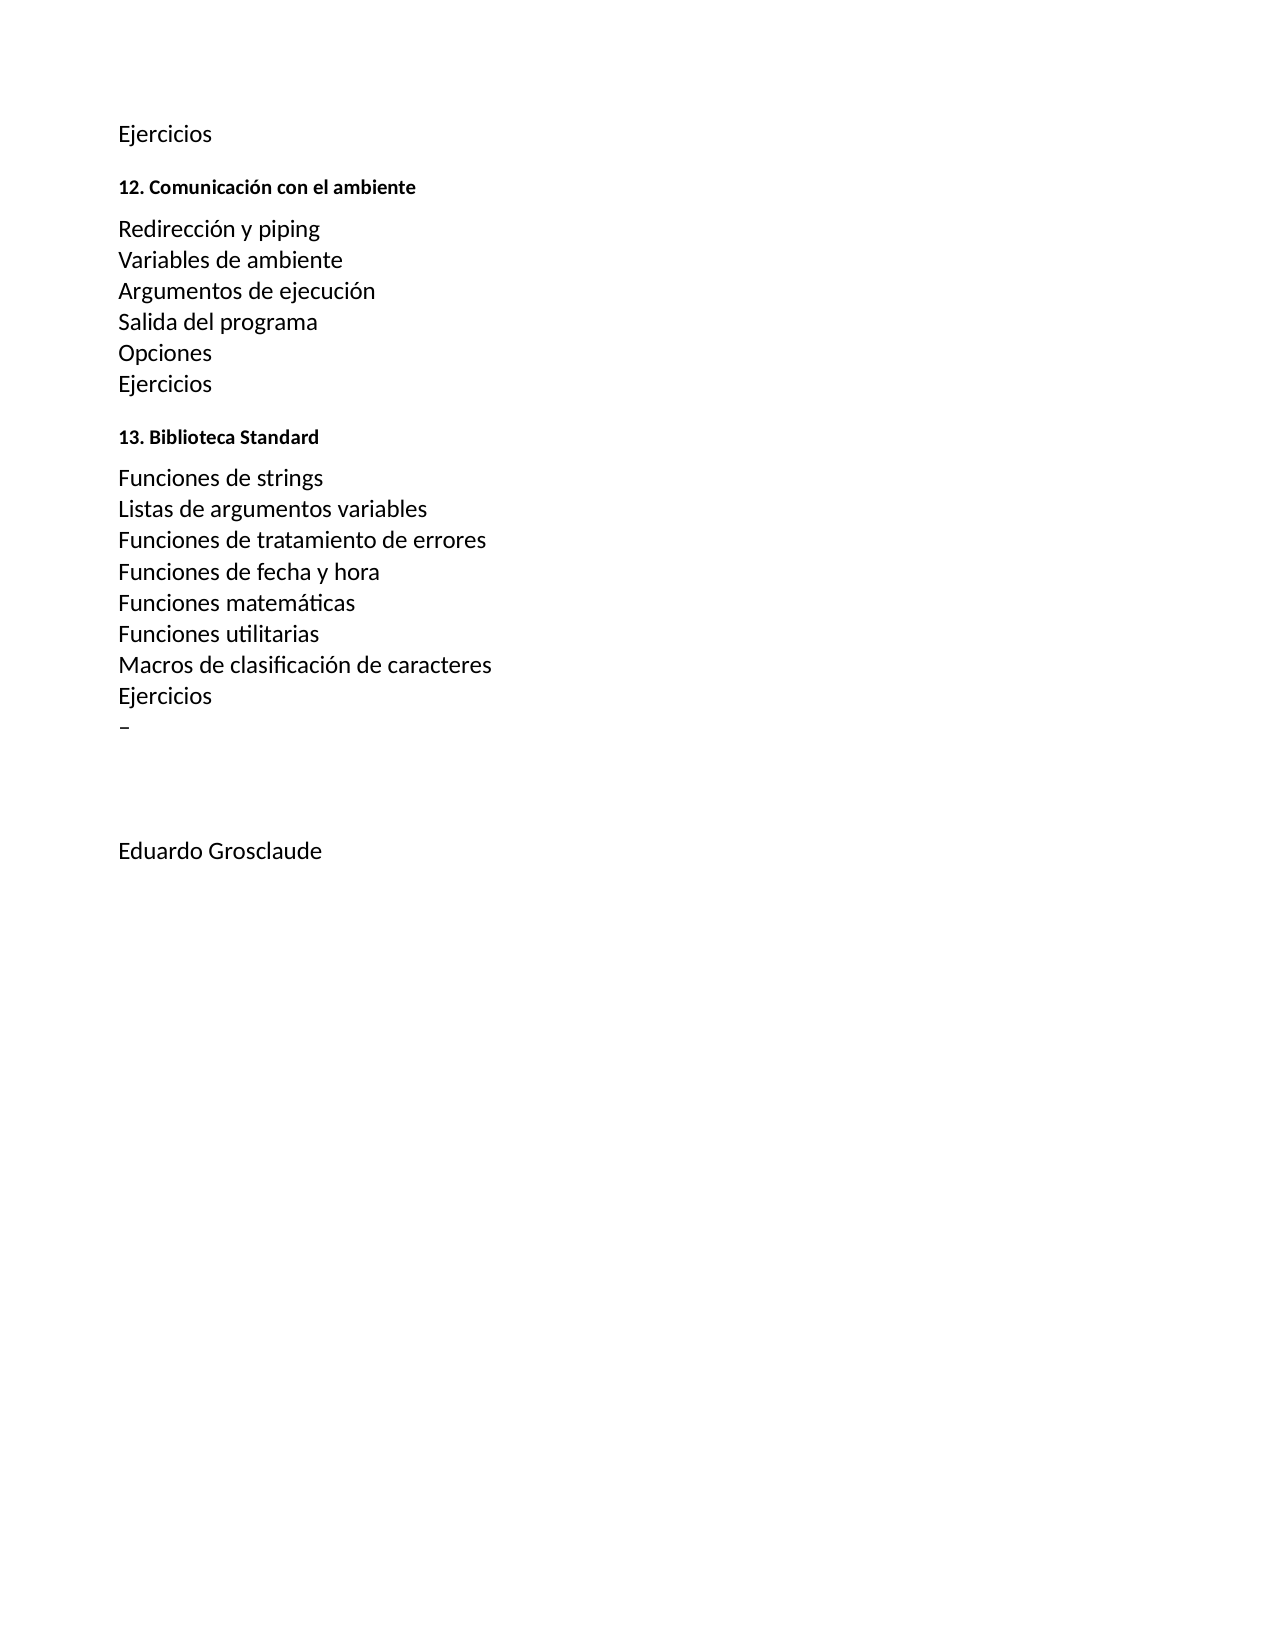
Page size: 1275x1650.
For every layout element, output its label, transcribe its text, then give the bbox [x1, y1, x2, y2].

text Eduardo Grosclaude [118, 835, 1157, 866]
text – [118, 711, 1157, 742]
text Ejercicios [118, 368, 1157, 399]
text Funciones de fecha y hora [118, 555, 1157, 586]
text Funciones de strings [118, 462, 1157, 493]
text Ejercicios [118, 118, 1157, 149]
subtitle 13. Biblioteca Standard [118, 424, 1157, 450]
text Funciones de tratamiento de errores [118, 524, 1157, 555]
text Salida del programa [118, 306, 1157, 337]
text Variables de ambiente [118, 244, 1157, 275]
text Listas de argumentos variables [118, 493, 1157, 524]
text Opciones [118, 337, 1157, 368]
text Funciones matemáticas [118, 586, 1157, 617]
text Redirección y piping [118, 213, 1157, 244]
text Argumentos de ejecución [118, 275, 1157, 306]
text Ejercicios [118, 679, 1157, 711]
text Funciones utilitarias [118, 617, 1157, 648]
subtitle 12. Comunicación con el ambiente [118, 174, 1157, 200]
text Macros de clasificación de caracteres [118, 648, 1157, 679]
